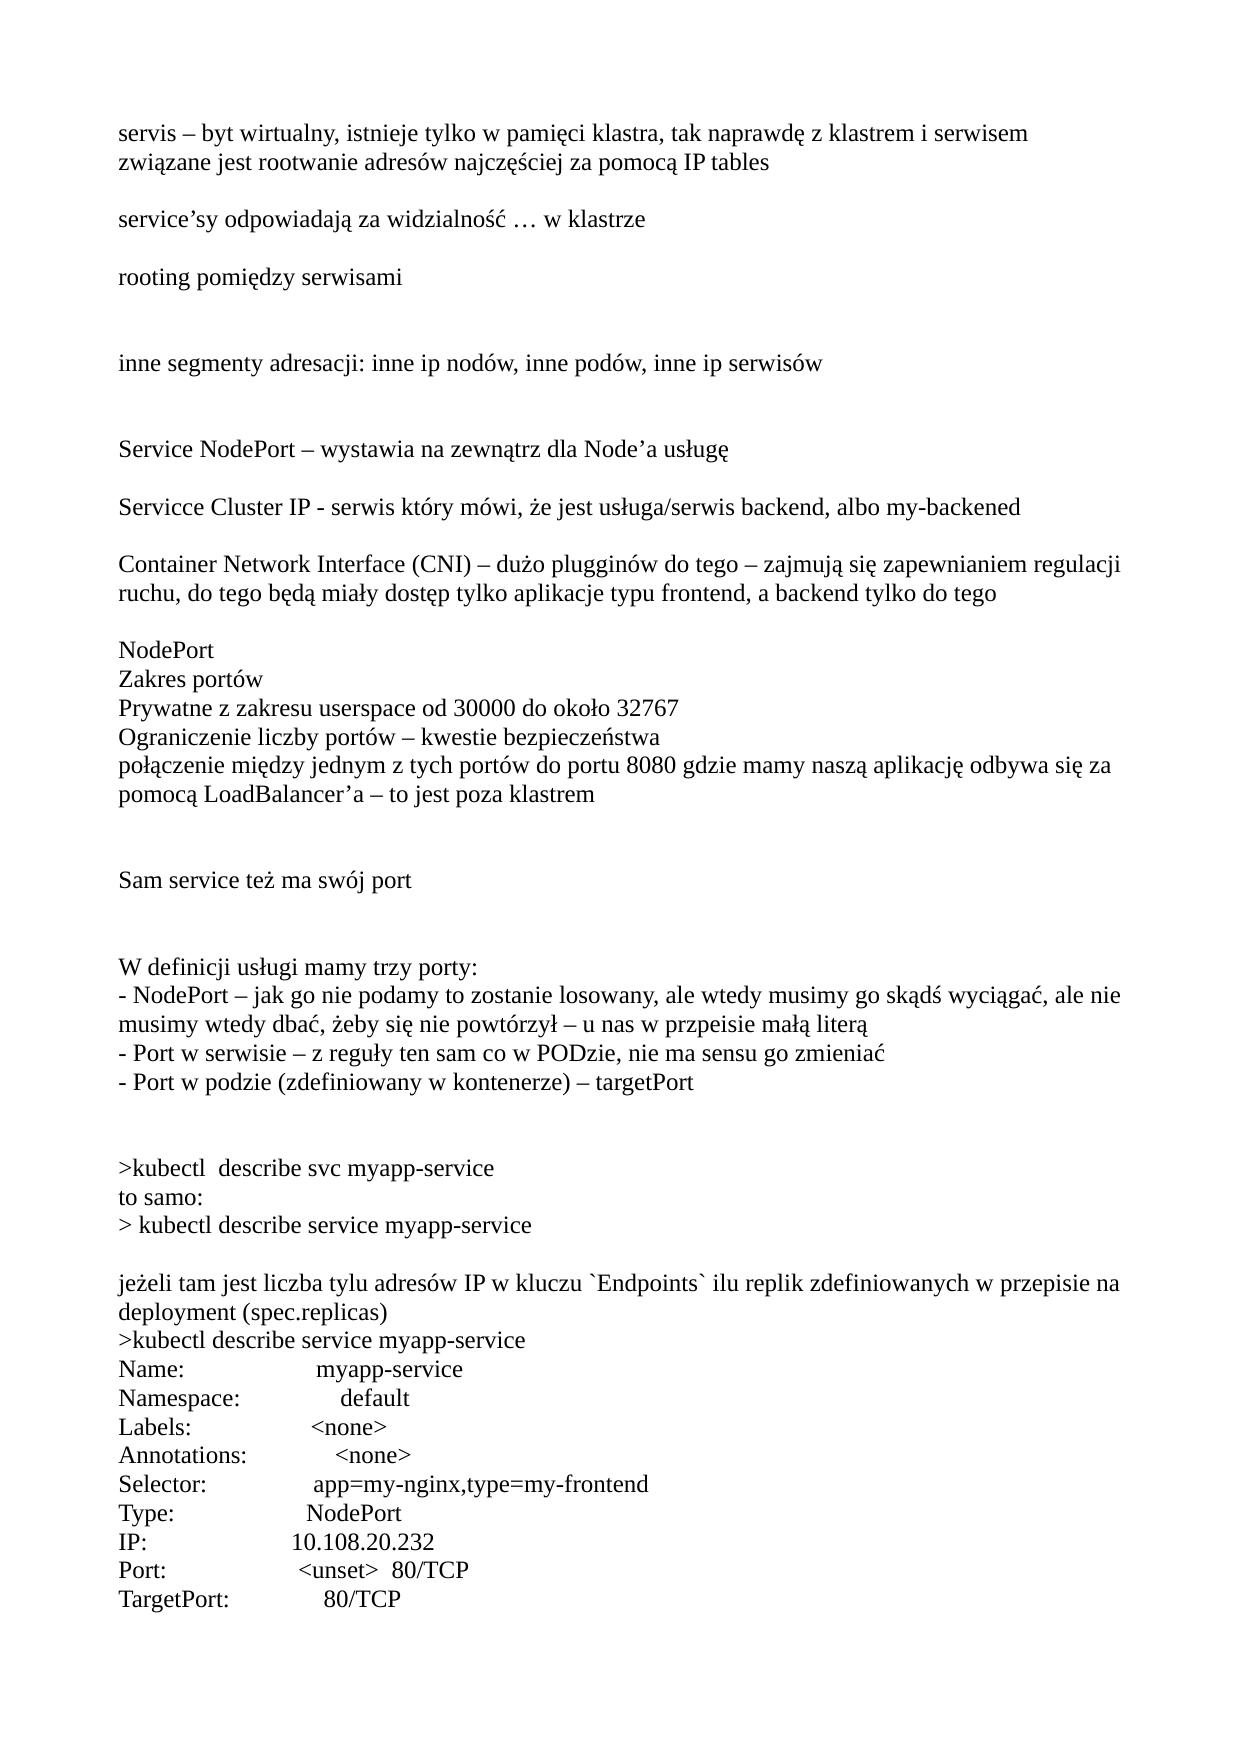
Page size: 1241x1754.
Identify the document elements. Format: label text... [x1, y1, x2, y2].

text - Port w serwisie – z reguły ten sam co w PODzie, nie ma sensu go zmieniać [118, 1038, 1122, 1067]
text >kubectl describe svc myapp-service [118, 1153, 1122, 1182]
text TargetPort: 80/TCP [118, 1584, 1122, 1613]
text Zakres portów [118, 664, 1122, 693]
text Labels: <none> [118, 1412, 1122, 1441]
text >kubectl describe service myapp-service [118, 1326, 1122, 1354]
text Container Network Interface (CNI) – dużo plugginów do tego – zajmują się zapewnianiem regulacji ruchu, do tego będą miały dostęp tylko aplikacje typu frontend, a backend tylko do tego [118, 549, 1122, 607]
text inne segmenty adresacji: inne ip nodów, inne podów, inne ip serwisów [118, 348, 1122, 377]
text Sam service też ma swój port [118, 866, 1122, 894]
text Service NodePort – wystawia na zewnątrz dla Node’a usługę [118, 434, 1122, 463]
text Name: myapp-service [118, 1354, 1122, 1383]
text NodePort [118, 636, 1122, 664]
text Servicce Cluster IP - serwis który mówi, że jest usługa/serwis backend, albo my-backened [118, 492, 1122, 521]
text to samo: [118, 1182, 1122, 1211]
text - Port w podzie (zdefiniowany w kontenerze) – targetPort [118, 1067, 1122, 1096]
text rooting pomiędzy serwisami [118, 262, 1122, 291]
text Namespace: default [118, 1383, 1122, 1412]
text servis – byt wirtualny, istnieje tylko w pamięci klastra, tak naprawdę z klastrem i serwisem związane jest rootwanie adresów najczęściej za pomocą IP tables [118, 118, 1122, 176]
text > kubectl describe service myapp-service [118, 1211, 1122, 1239]
text Selector: app=my-nginx,type=my-frontend [118, 1469, 1122, 1498]
text Prywatne z zakresu userspace od 30000 do około 32767 [118, 693, 1122, 722]
text IP: 10.108.20.232 [118, 1527, 1122, 1556]
text - NodePort – jak go nie podamy to zostanie losowany, ale wtedy musimy go skądś wyciągać, ale nie musimy wtedy dbać, żeby się nie powtórzył – u nas w przpeisie małą literą [118, 981, 1122, 1038]
text jeżeli tam jest liczba tylu adresów IP w kluczu `Endpoints` ilu replik zdefiniowanych w przepisie na deployment (spec.replicas) [118, 1268, 1122, 1326]
text service’sy odpowiadają za widzialność … w klastrze [118, 204, 1122, 233]
text Annotations: <none> [118, 1441, 1122, 1469]
text Port: <unset> 80/TCP [118, 1556, 1122, 1584]
text Ograniczenie liczby portów – kwestie bezpieczeństwa [118, 722, 1122, 751]
text połączenie między jednym z tych portów do portu 8080 gdzie mamy naszą aplikację odbywa się za pomocą LoadBalancer’a – to jest poza klastrem [118, 751, 1122, 808]
text Type: NodePort [118, 1498, 1122, 1527]
text W definicji usługi mamy trzy porty: [118, 952, 1122, 981]
